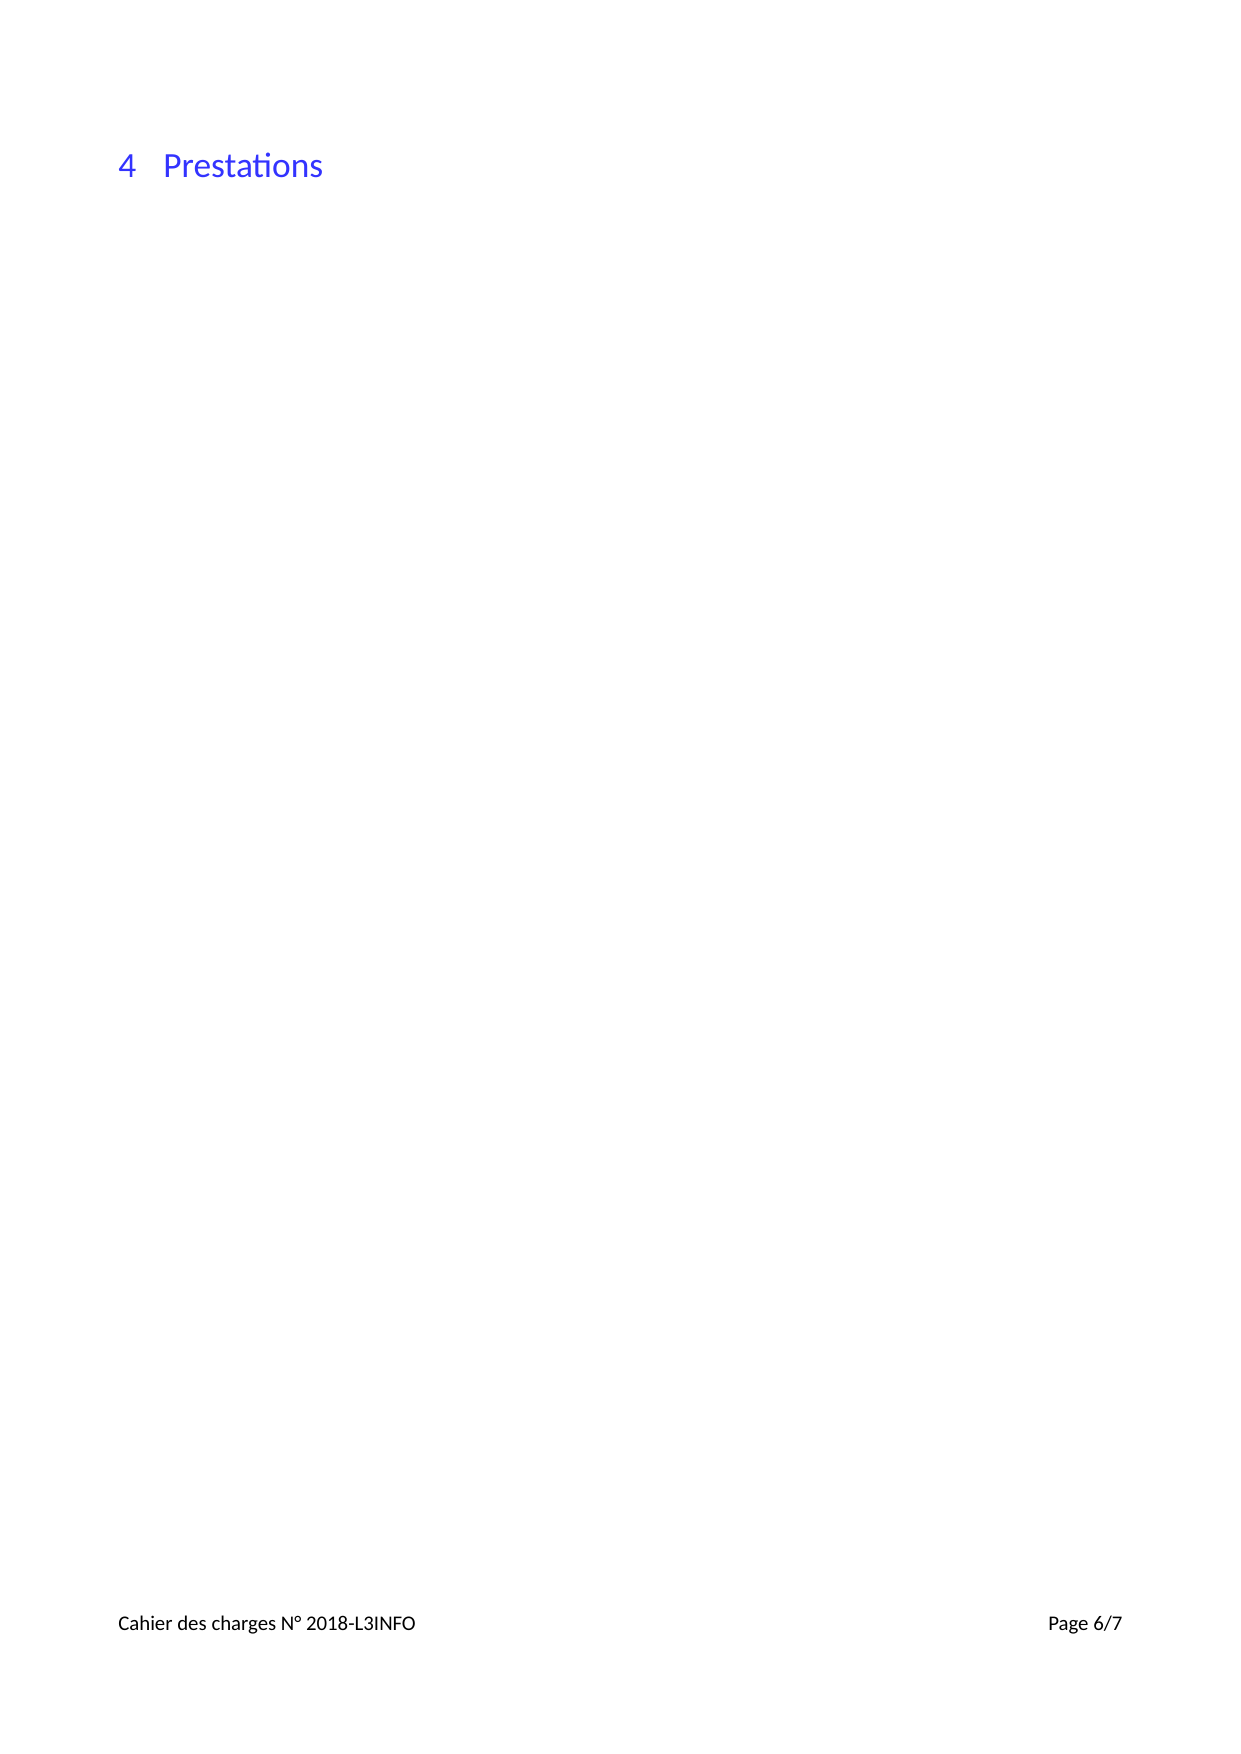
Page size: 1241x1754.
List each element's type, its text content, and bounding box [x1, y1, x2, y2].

subtitle Prestations [118, 143, 1122, 186]
